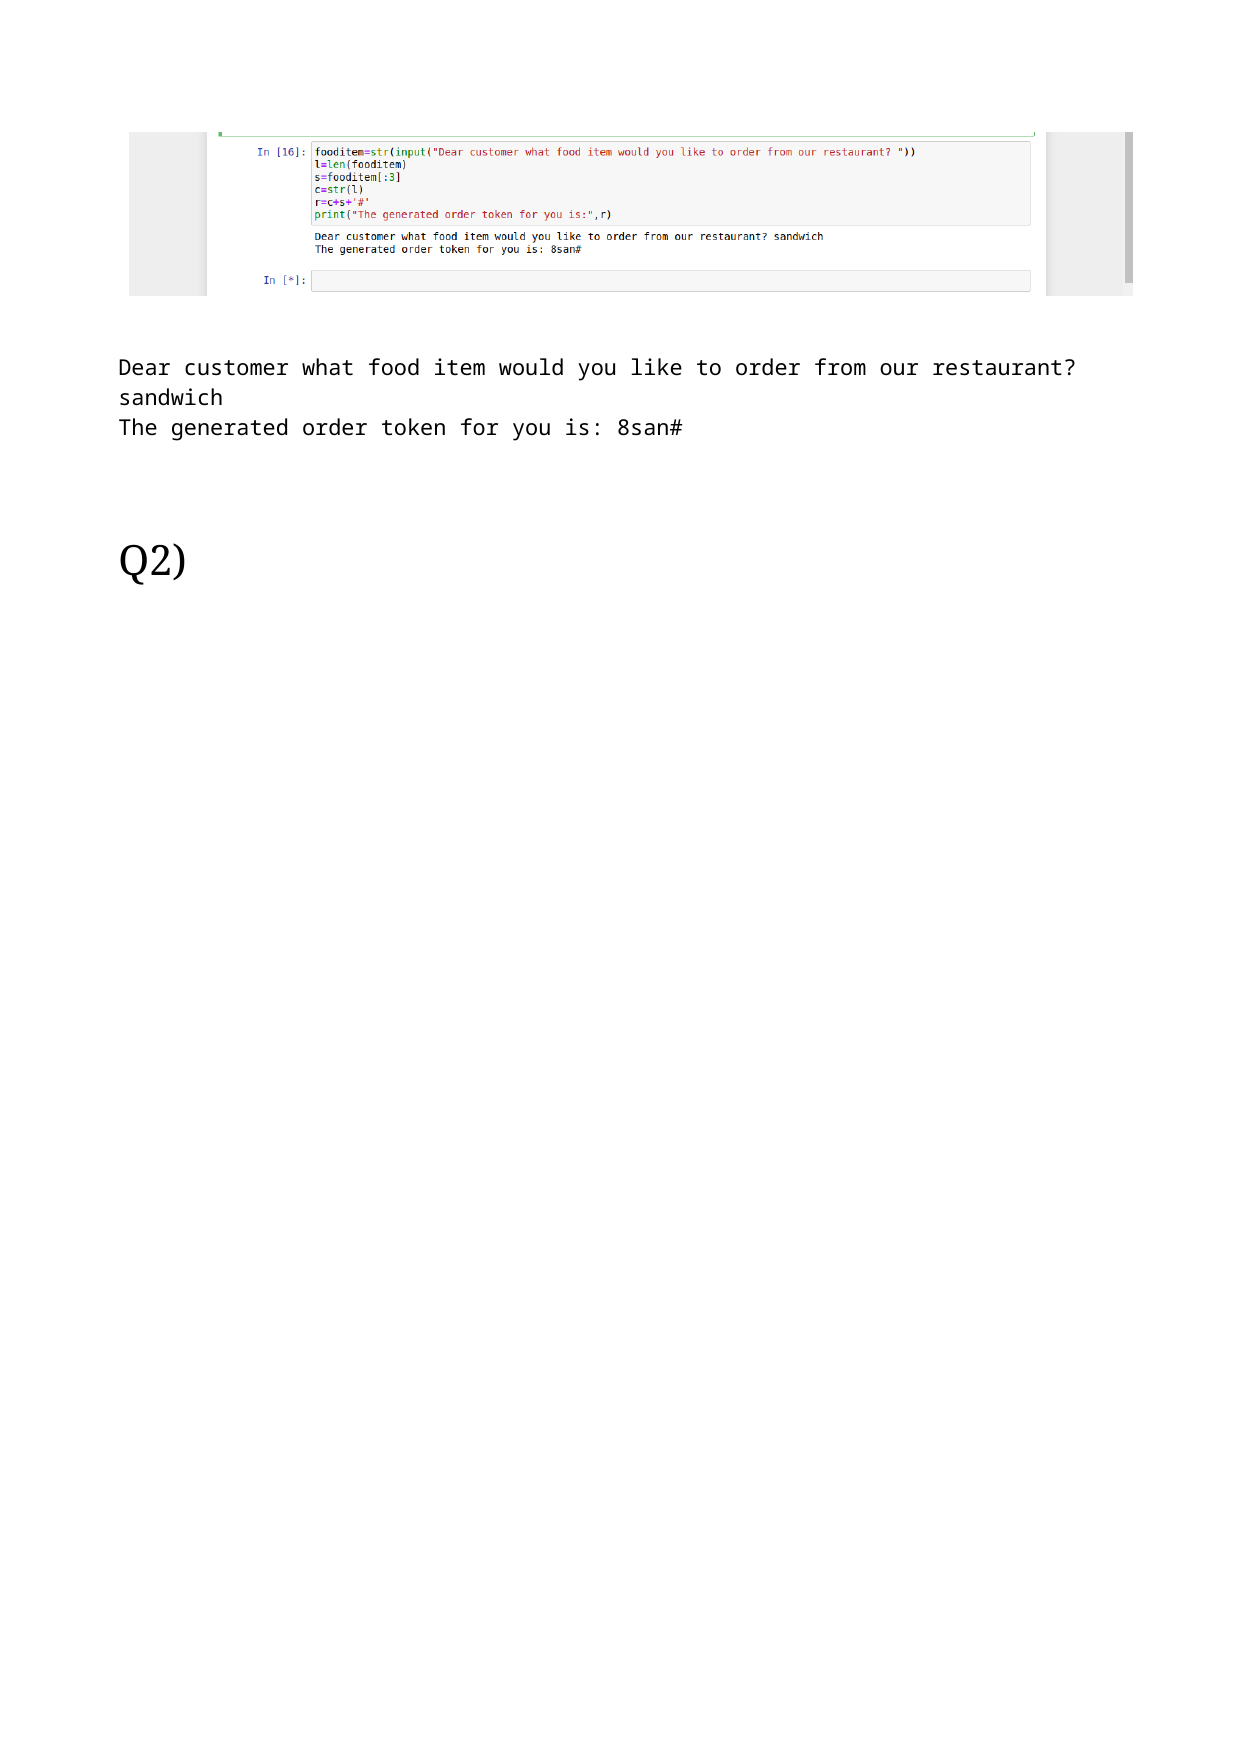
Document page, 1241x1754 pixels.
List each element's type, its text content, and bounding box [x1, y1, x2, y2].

text Q2) [118, 531, 1122, 587]
picture [129, 132, 1133, 296]
text The generated order token for you is: 8san# [118, 411, 1122, 441]
text Dear customer what food item would you like to order from our restaurant? sandwich [118, 352, 1122, 411]
